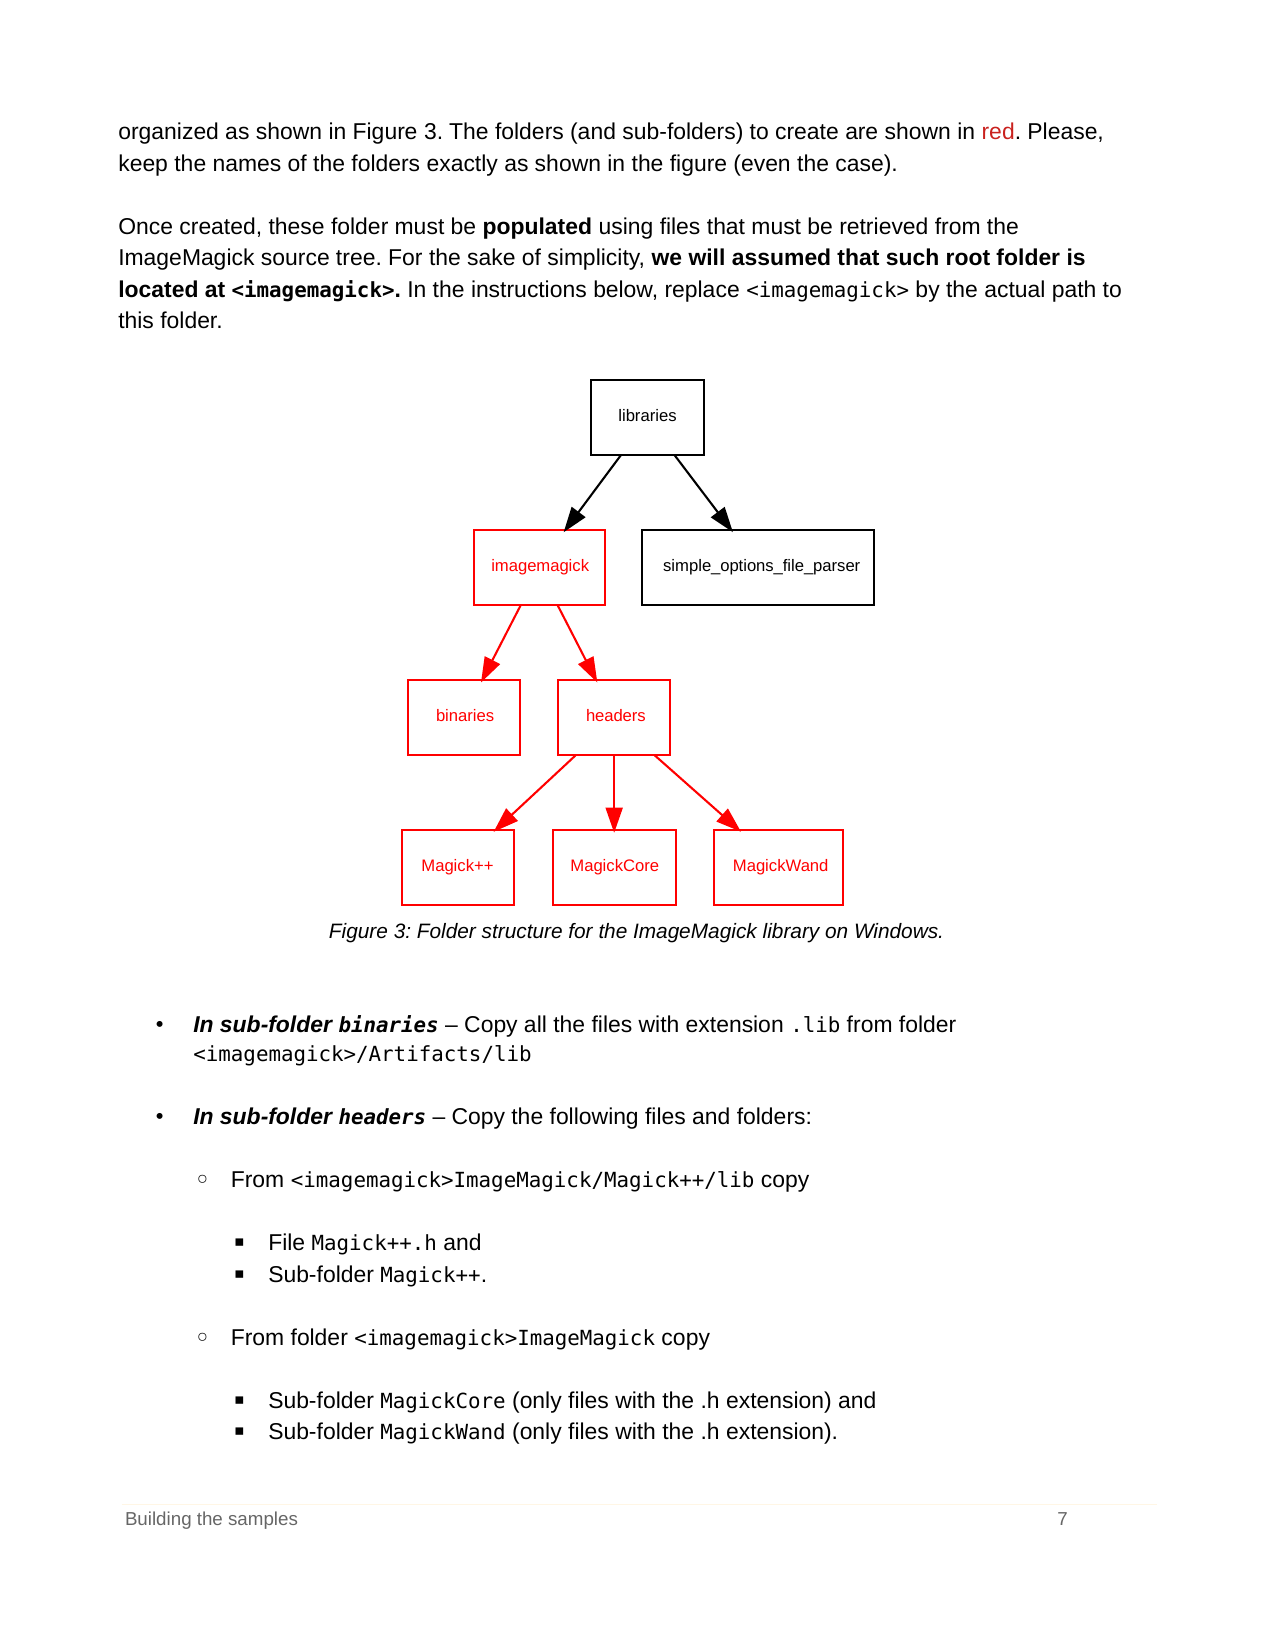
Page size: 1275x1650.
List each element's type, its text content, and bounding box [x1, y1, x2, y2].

list Sub-folder MagickWand (only files with the .h extension). [231, 1418, 1157, 1445]
text organized as shown in Figure 3. The folders (and sub-folders) to create are shown in red. Please, keep the names of the folders exactly as shown in the figure (even the case). [118, 118, 1157, 176]
list From <imagemagick>ImageMagick/Magick++/lib copy [193, 1166, 1157, 1192]
list From folder <imagemagick>ImageMagick copy [193, 1324, 1157, 1350]
list In sub-folder binaries – Copy all the files with extension .lib from folder <imagemagick>/Artifacts/lib [156, 1011, 1157, 1066]
list In sub-folder headers – Copy the following files and folders: [156, 1103, 1157, 1129]
list Sub-folder Magick++. [231, 1261, 1157, 1287]
text Figure 3: Folder structure for the ImageMagick library on Windows. [281, 383, 994, 943]
list Sub-folder MagickCore (only files with the .h extension) and [231, 1387, 1157, 1413]
list File Magick++.h and [231, 1229, 1157, 1255]
text Once created, these folder must be populated using files that must be retrieved from the ImageMagick source tree. For the sake of simplicity, we will assumed that such root folder is located at <imagemagick>. In the instructions below, replace <imagemagick> by the actual path to this folder. [118, 213, 1157, 334]
